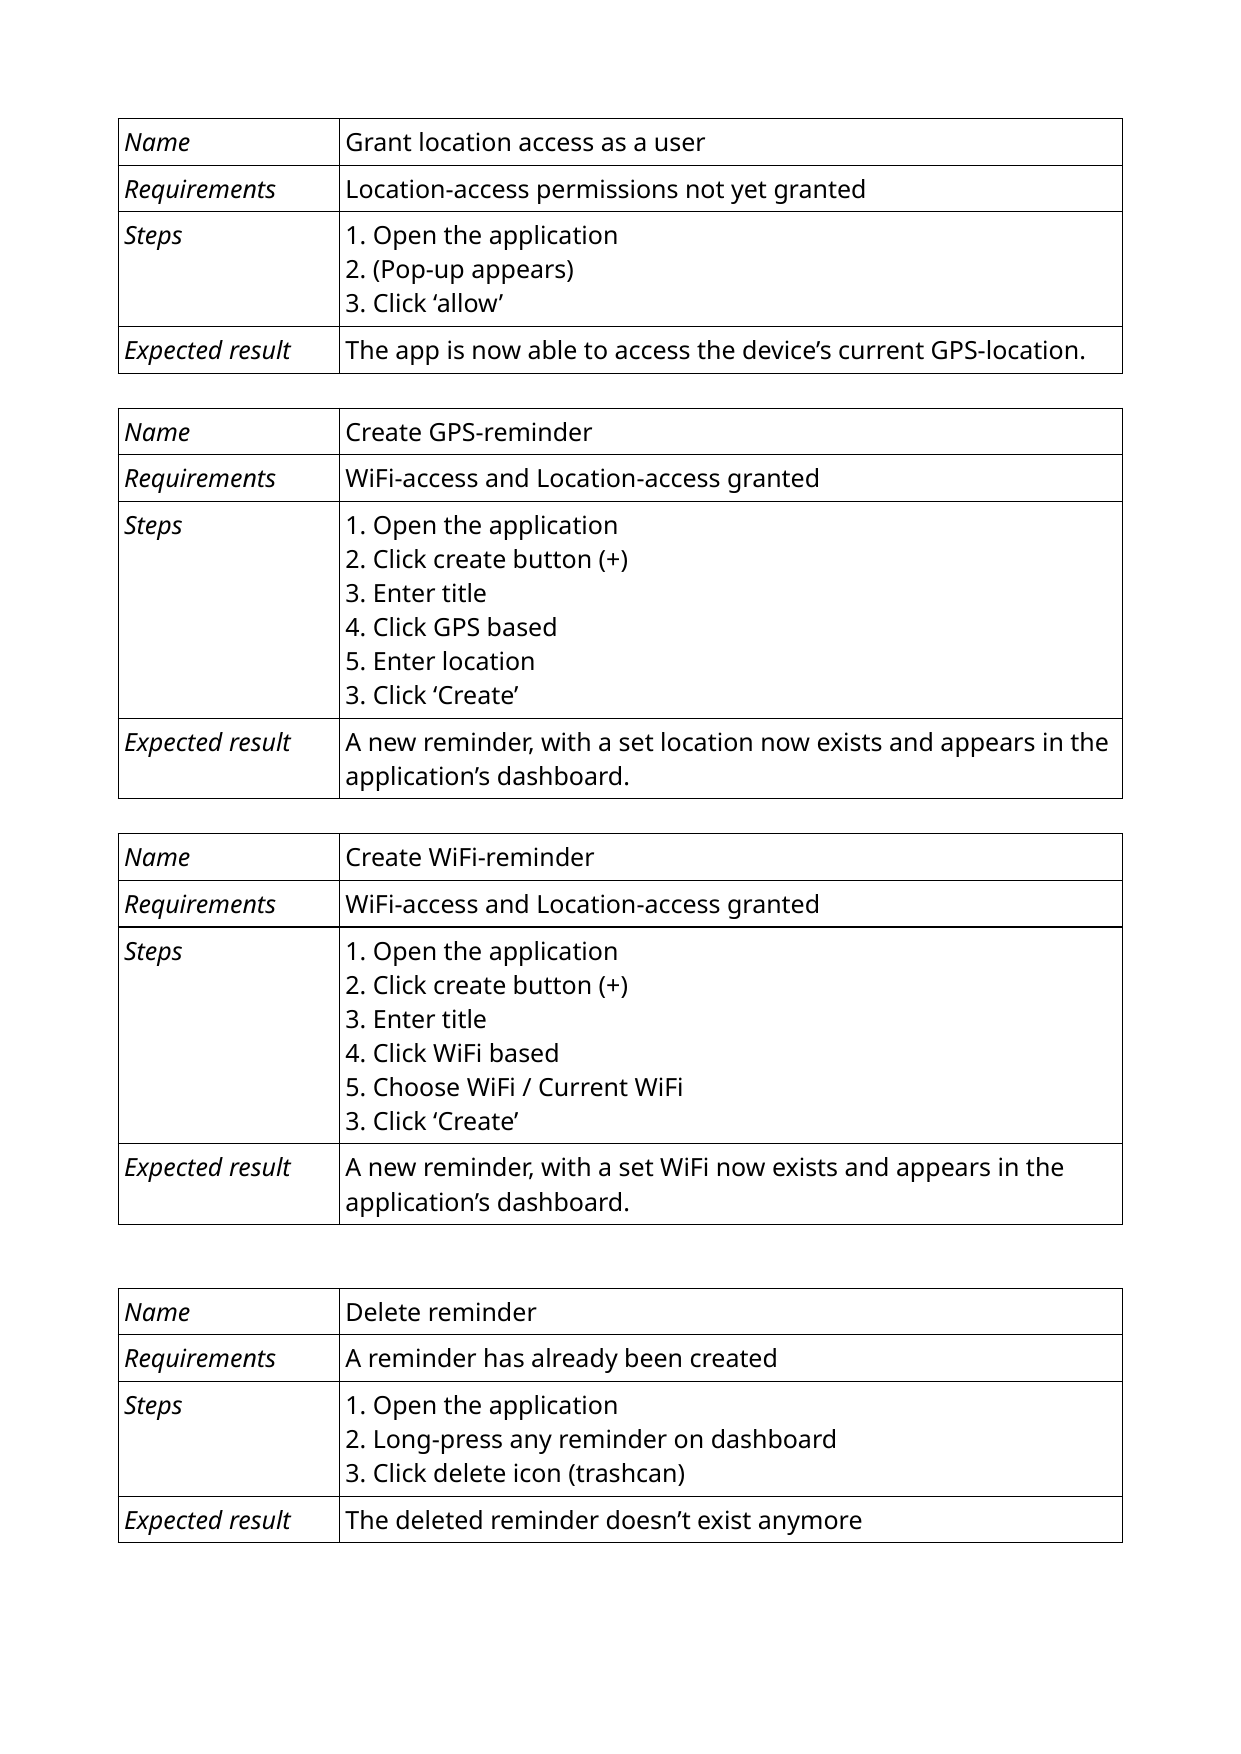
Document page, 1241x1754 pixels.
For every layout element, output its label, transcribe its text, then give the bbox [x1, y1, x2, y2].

table_header Grant location access as a user [340, 119, 1122, 165]
table_cell The deleted reminder doesn’t exist anymore [340, 1497, 1122, 1542]
table_cell Requirements [119, 166, 339, 211]
table_header Name [119, 409, 339, 454]
table_cell A new reminder, with a set WiFi now exists and appears in the application’s dashboard. [340, 1144, 1122, 1224]
table_cell WiFi-access and Location-access granted [340, 455, 1122, 501]
table_cell Expected result [119, 327, 339, 372]
table_cell The app is now able to access the device’s current GPS-location. [340, 327, 1122, 372]
table_cell Expected result [119, 1497, 339, 1542]
table_cell Requirements [119, 881, 339, 926]
table_cell Expected result [119, 719, 339, 798]
table_cell Steps [119, 212, 339, 326]
table_cell 1. Open the application 2. Click create button (+) 3. Enter title 4. Click WiFi based 5. Choose WiFi / Current WiFi 3. Click ‘Create’ [340, 928, 1122, 1143]
table_header Name [119, 119, 339, 165]
table_header Create GPS-reminder [340, 409, 1122, 454]
table_cell WiFi-access and Location-access granted [340, 881, 1122, 926]
table_cell A reminder has already been created [340, 1335, 1122, 1381]
table_header Create WiFi-reminder [340, 834, 1122, 880]
table_header Name [119, 834, 339, 880]
table_cell A new reminder, with a set location now exists and appears in the application’s dashboard. [340, 719, 1122, 798]
table_cell 1. Open the application 2. Click create button (+) 3. Enter title 4. Click GPS based 5. Enter location 3. Click ‘Create’ [340, 502, 1122, 718]
table_cell Expected result [119, 1144, 339, 1224]
table_cell Steps [119, 928, 339, 1143]
table_cell Requirements [119, 455, 339, 501]
table_header Name [119, 1289, 339, 1334]
table_cell 1. Open the application 2. Long-press any reminder on dashboard 3. Click delete icon (trashcan) [340, 1382, 1122, 1496]
table_header Delete reminder [340, 1289, 1122, 1334]
table_cell Steps [119, 502, 339, 718]
table_cell 1. Open the application 2. (Pop-up appears) 3. Click ‘allow’ [340, 212, 1122, 326]
table_cell Location-access permissions not yet granted [340, 166, 1122, 211]
table_cell Requirements [119, 1335, 339, 1381]
table_cell Steps [119, 1382, 339, 1496]
